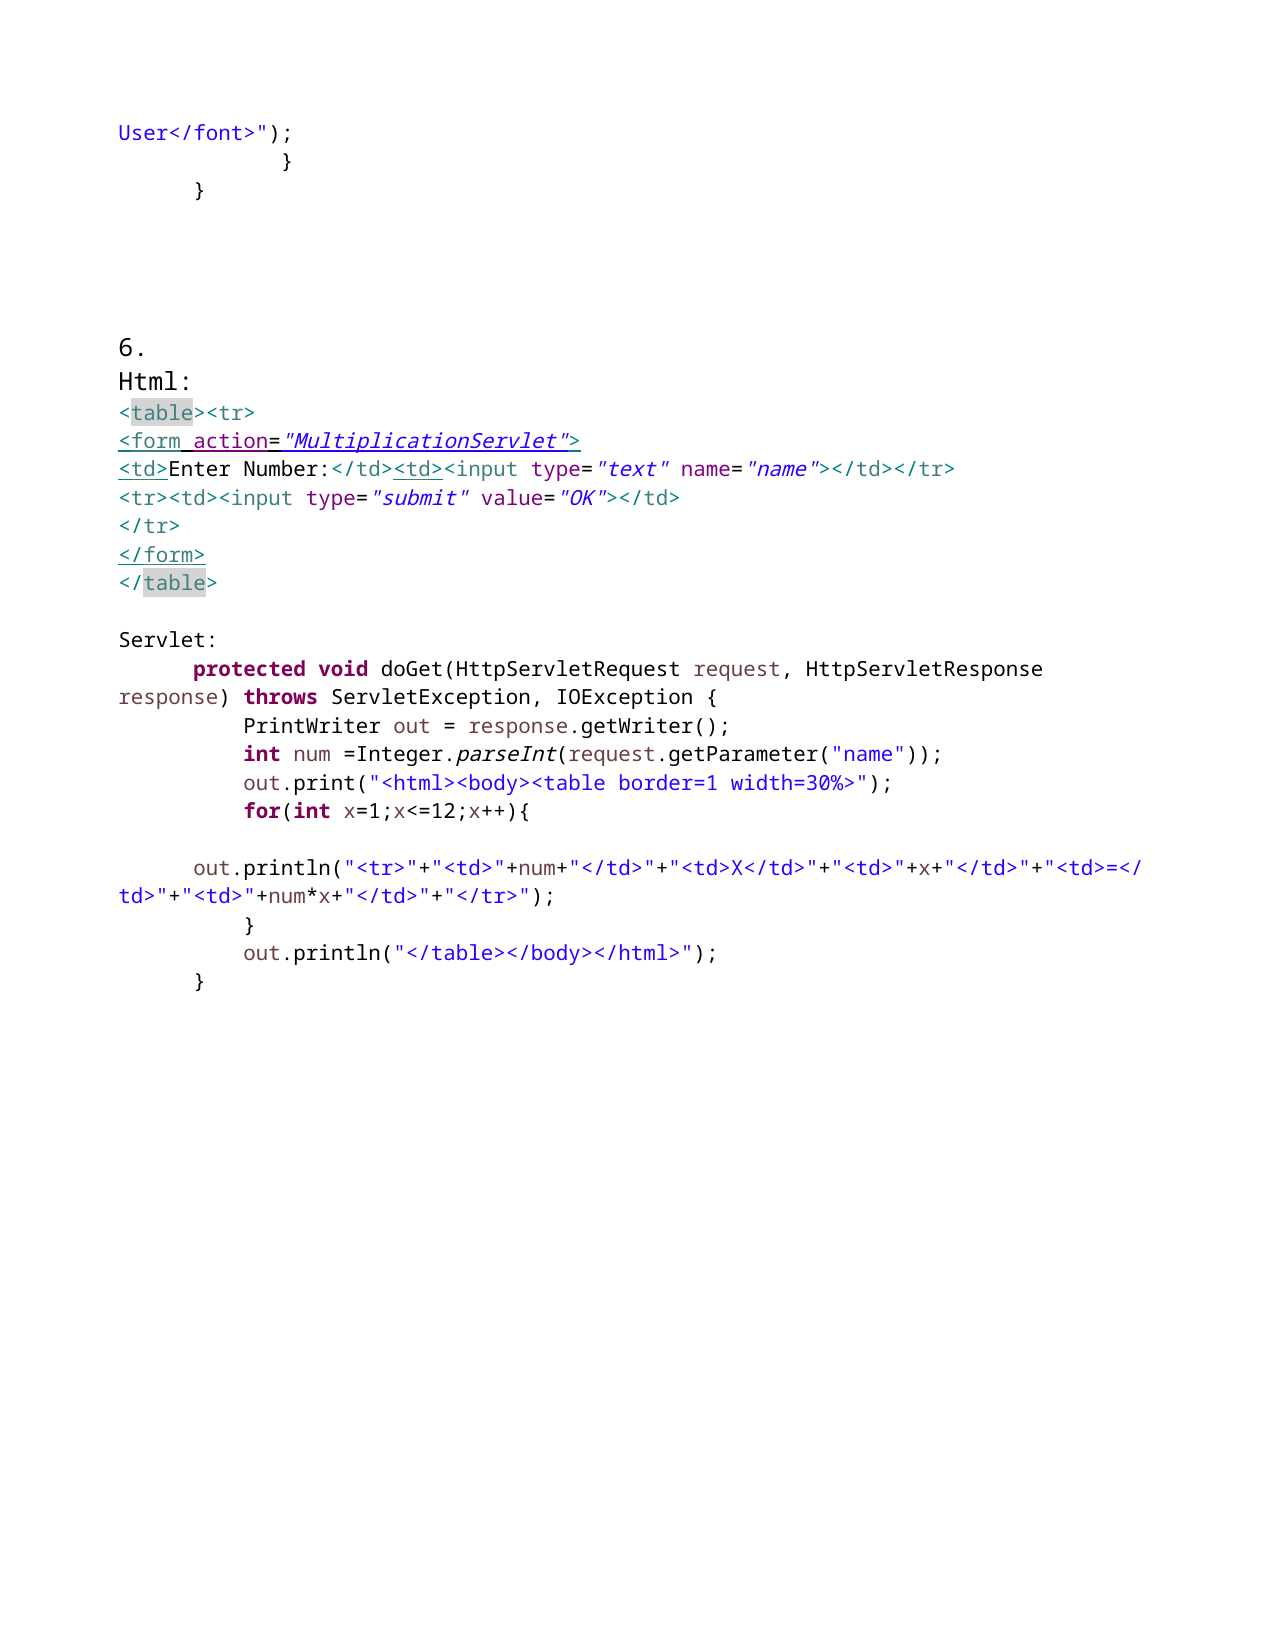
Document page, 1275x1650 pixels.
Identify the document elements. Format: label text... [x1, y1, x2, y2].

text <form action="MultiplicationServlet"> [118, 426, 1157, 454]
text </table> [118, 568, 1157, 597]
text protected void doGet(HttpServletRequest request, HttpServletResponse response) throws ServletException, IOException { [118, 654, 1157, 711]
text </form> [118, 540, 1157, 568]
text } [118, 910, 1157, 938]
text 6. [118, 329, 1157, 363]
text <td>Enter Number:</td><td><input type="text" name="name"></td></tr> [118, 454, 1157, 483]
text } [118, 147, 1157, 175]
text Servlet: [118, 625, 1157, 654]
text } [118, 967, 1157, 995]
text </tr> [118, 511, 1157, 540]
text } [118, 175, 1157, 203]
text PrintWriter out = response.getWriter(); [118, 711, 1157, 739]
text <tr><td><input type="submit" value="OK"></td> [118, 483, 1157, 511]
text <table><tr> [118, 398, 1157, 426]
text User</font>"); [118, 118, 1157, 147]
text Html: [118, 363, 1157, 398]
text out.println("</table></body></html>"); [118, 938, 1157, 967]
text out.print("<html><body><table border=1 width=30%>"); [118, 768, 1157, 796]
text int num =Integer.parseInt(request.getParameter("name")); [118, 739, 1157, 768]
text out.println("<tr>"+"<td>"+num+"</td>"+"<td>X</td>"+"<td>"+x+"</td>"+"<td>=</td>"+"<td>"+num*x+"</td>"+"</tr>"); [118, 824, 1157, 910]
text for(int x=1;x<=12;x++){ [118, 796, 1157, 824]
